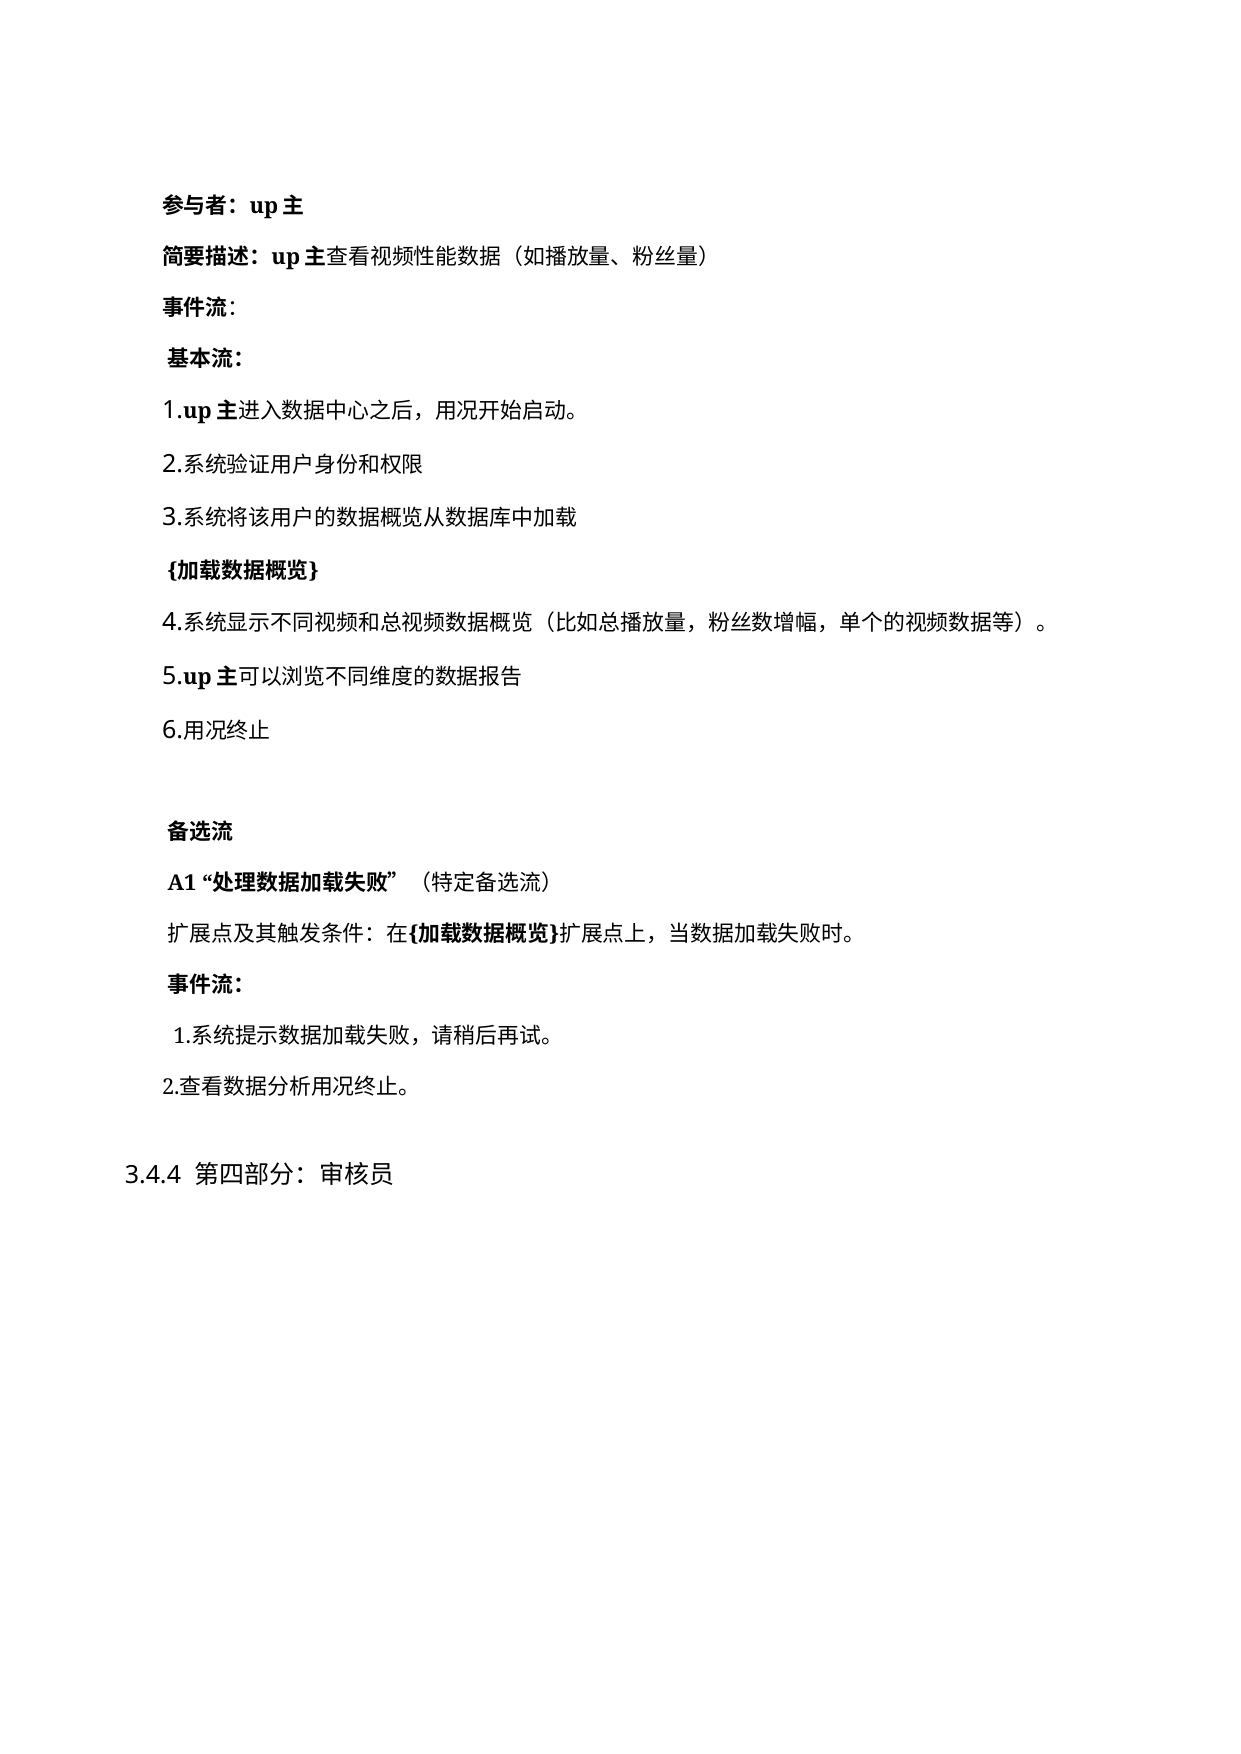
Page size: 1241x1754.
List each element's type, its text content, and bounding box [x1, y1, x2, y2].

text 基本流： [118, 341, 1122, 372]
text 1.up主进入数据中心之后，用况开始启动。 [118, 392, 1122, 426]
subtitle 第四部分：审核员 [118, 1154, 1122, 1190]
text 备选流​​ [118, 814, 1122, 846]
text 扩展点及其触发条件：在{加载数据概览}扩展点上，当数据加载失败时。 [118, 916, 1122, 948]
text A1 “处理数据加载失败”（特定备选流）​​ [118, 865, 1122, 897]
text 1.系统提示数据加载失败，请稍后再试。 [118, 1018, 1122, 1050]
text 4.系统显示不同视频和总视频数据概览（比如总播放量，粉丝数增幅，单个的视频数据等）。 [118, 604, 1122, 638]
text 5.up主可以浏览不同维度的数据报告 [118, 658, 1122, 692]
text 参与者：up主 [118, 188, 1122, 219]
text 2.系统验证用户身份和权限 [118, 445, 1122, 479]
text {加载数据概览} [118, 553, 1122, 584]
text 事件流：​​ [118, 967, 1122, 999]
text 3.系统将该用户的数据概览从数据库中加载 [118, 499, 1122, 533]
text 2.查看数据分析用况终止。 [118, 1069, 1122, 1101]
text 事件流： [118, 290, 1122, 321]
text 简要描述：up主查看视频性能数据（如播放量、粉丝量） [118, 239, 1122, 270]
text 6.用况终止 [118, 711, 1122, 745]
